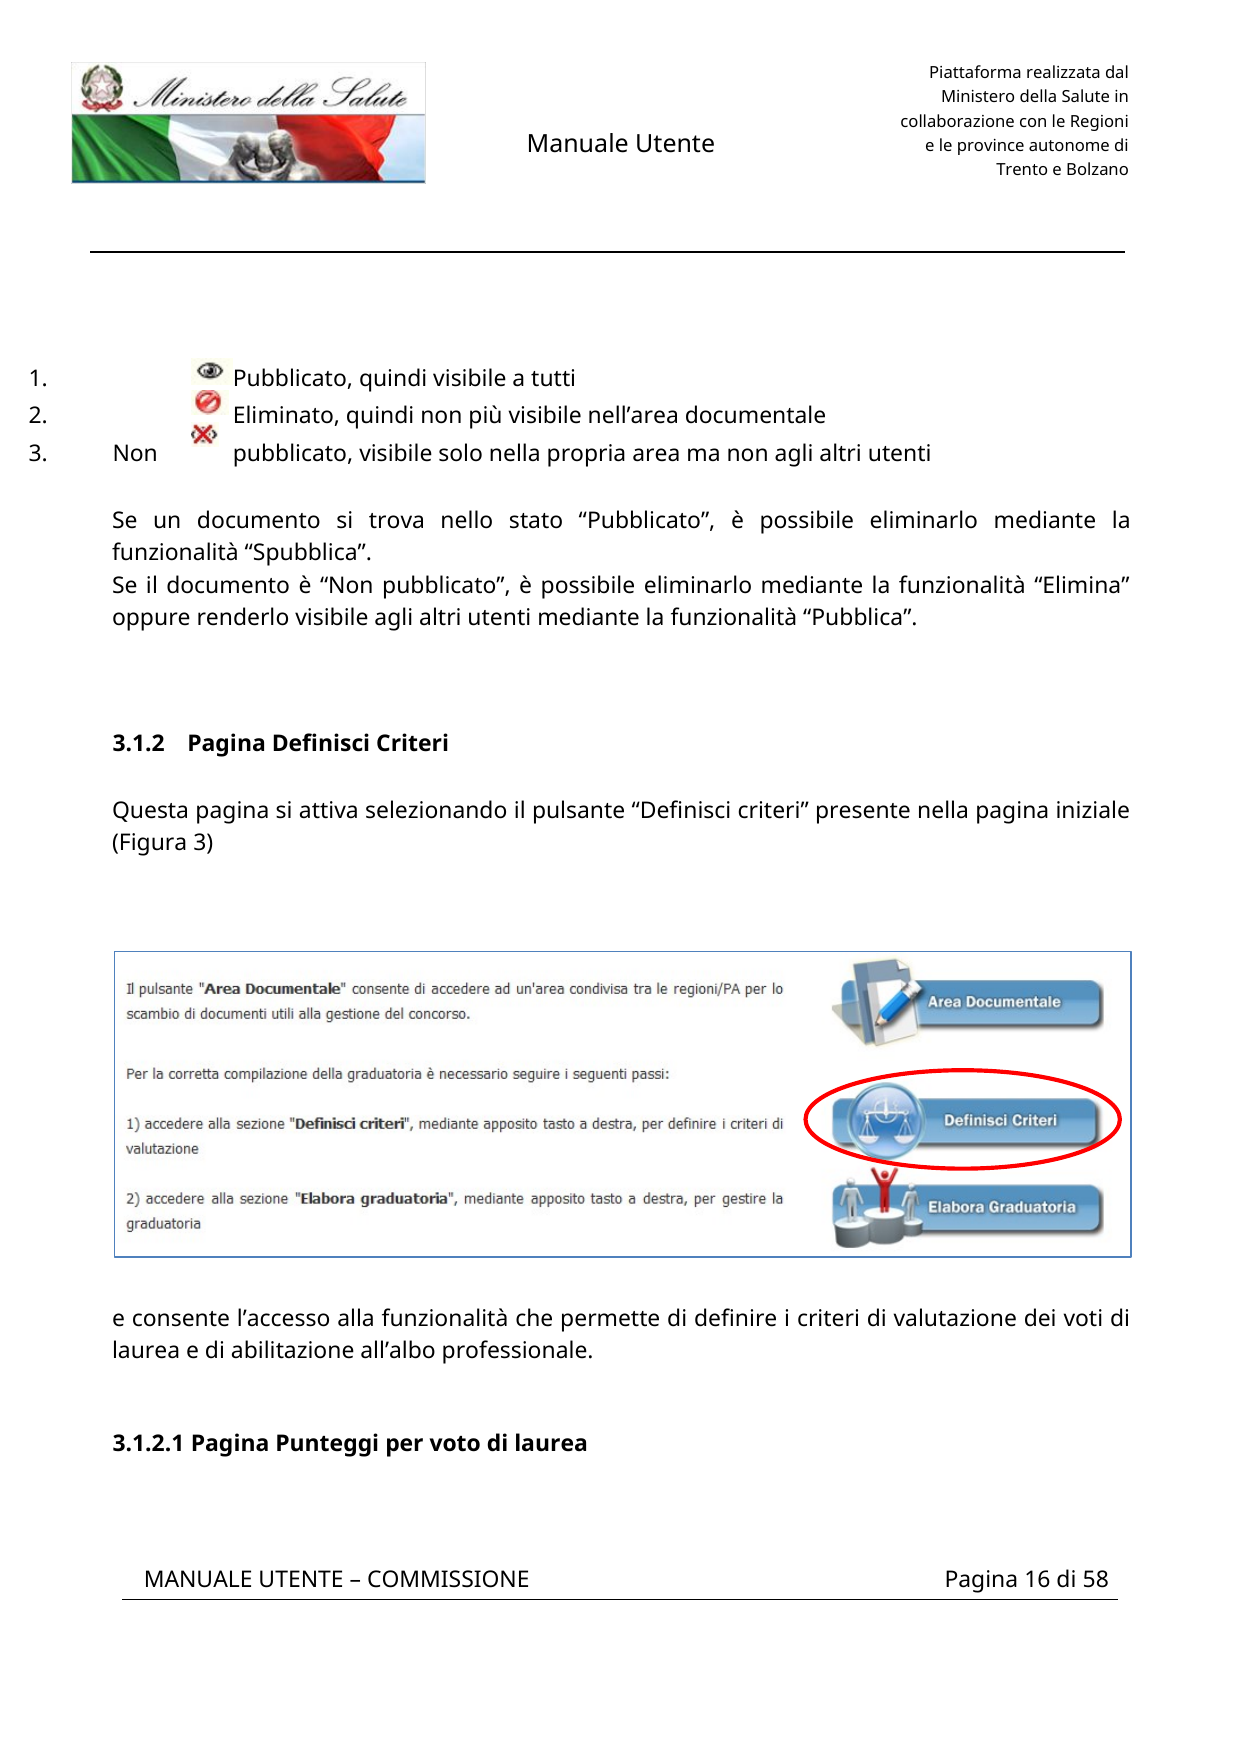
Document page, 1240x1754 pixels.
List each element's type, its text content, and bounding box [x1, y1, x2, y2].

text Se un documento si trova nello stato “Pubblicato”, è possibile eliminarlo mediante la funzionalità “Spubblica”. [112, 504, 1131, 567]
list Pubblicato, quindi visibile a tutti [28, 362, 1131, 393]
text Se il documento è “Non pubblicato”, è possibile eliminarlo mediante la funzionalità “Elimina” oppure renderlo visibile agli altri utenti mediante la funzionalità “Pubblica”. [112, 569, 1131, 632]
text e consente l’accesso alla funzionalità che permette di definire i criteri di valutazione dei voti di laurea e di abilitazione all’albo professionale. [112, 1302, 1131, 1365]
subtitle 3.1.2 Pagina Definisci Criteri [112, 727, 1178, 758]
list Non pubblicato, visibile solo nella propria area ma non agli altri utenti [28, 437, 1131, 468]
subtitle 3.1.2.1 Pagina Punteggi per voto di laurea [112, 1427, 1178, 1458]
text Questa pagina si attiva selezionando il pulsante “Definisci criteri” presente nella pagina iniziale (Figura 3) [112, 794, 1131, 857]
list Eliminato, quindi non più visibile nell’area documentale [28, 399, 1131, 431]
